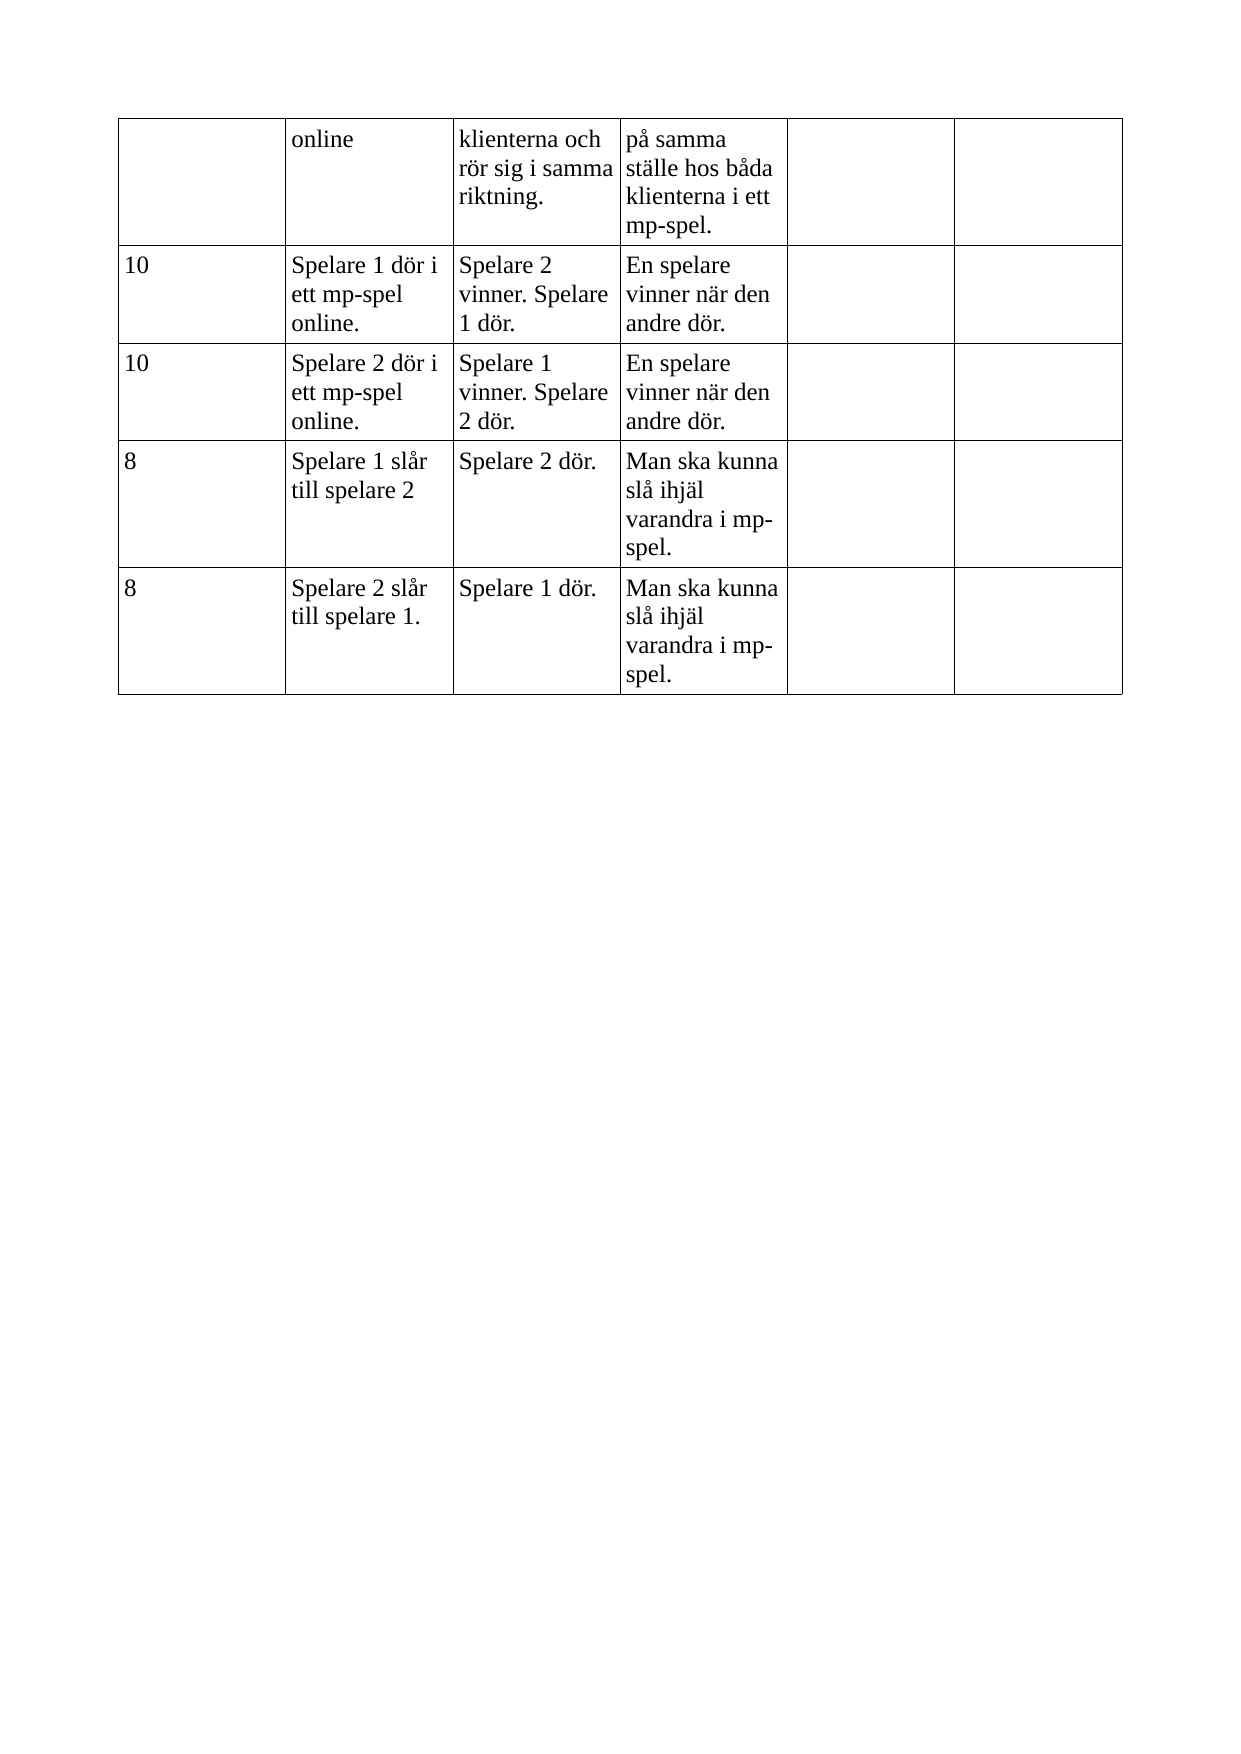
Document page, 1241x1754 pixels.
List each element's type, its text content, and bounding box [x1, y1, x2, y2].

table_cell 10 [119, 246, 285, 342]
table_cell [955, 119, 1122, 245]
table_cell Spelare 1 slår till spelare 2 [286, 441, 453, 567]
table_cell Man ska kunna slå ihjäl varandra i mp-spel. [621, 441, 787, 567]
table_cell [955, 441, 1122, 567]
table_cell [955, 568, 1122, 693]
table_cell [955, 344, 1122, 440]
table_cell klienterna och rör sig i samma riktning. [454, 119, 620, 245]
table_cell Spelare 1 dör. [454, 568, 620, 693]
table_cell En spelare vinner när den andre dör. [621, 344, 787, 440]
table_cell Spelare 2 slår till spelare 1. [286, 568, 453, 693]
table_cell Spelare 1 vinner. Spelare 2 dör. [454, 344, 620, 440]
table_cell [788, 246, 954, 342]
table_cell Spelare 2 vinner. Spelare 1 dör. [454, 246, 620, 342]
table_cell Spelare 2 dör i ett mp-spel online. [286, 344, 453, 440]
table_cell online [286, 119, 453, 245]
table_cell 8 [119, 441, 285, 567]
table_cell 10 [119, 344, 285, 440]
table_cell [955, 246, 1122, 342]
table_cell [788, 119, 954, 245]
table_cell på samma ställe hos båda klienterna i ett mp-spel. [621, 119, 787, 245]
table_cell Spelare 1 dör i ett mp-spel online. [286, 246, 453, 342]
table_cell 8 [119, 568, 285, 693]
table_cell [788, 568, 954, 693]
table_cell Man ska kunna slå ihjäl varandra i mp-spel. [621, 568, 787, 693]
table_cell [119, 119, 285, 245]
table_cell Spelare 2 dör. [454, 441, 620, 567]
table_cell [788, 344, 954, 440]
table_cell En spelare vinner när den andre dör. [621, 246, 787, 342]
table_cell [788, 441, 954, 567]
